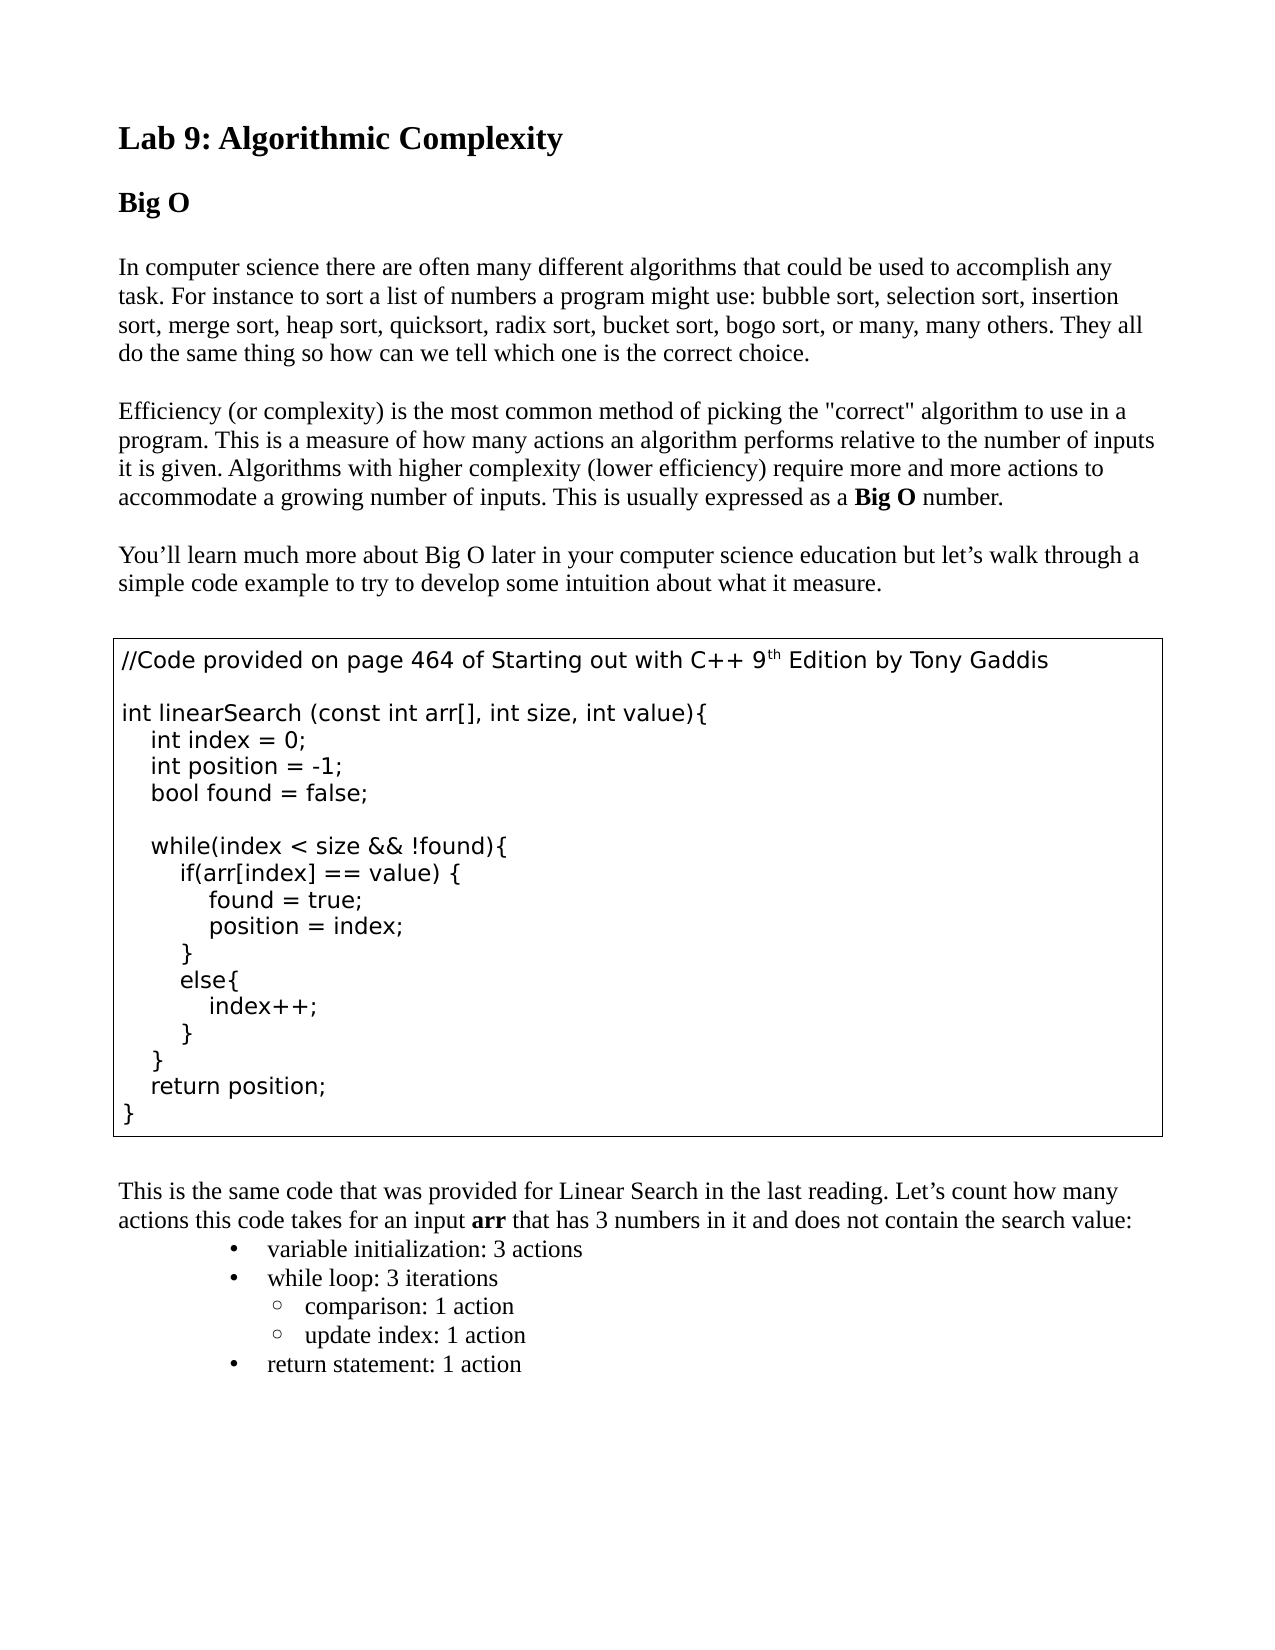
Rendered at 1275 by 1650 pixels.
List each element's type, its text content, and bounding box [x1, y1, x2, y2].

list comparison: 1 action [267, 1291, 1157, 1320]
text In computer science there are often many different algorithms that could be used to accomplish any task. For instance to sort a list of numbers a program might use: bubble sort, selection sort, insertion sort, merge sort, heap sort, quicksort, radix sort, bucket sort, bogo sort, or many, many others. They all do the same thing so how can we tell which one is the correct choice. [118, 252, 1157, 367]
text This is the same code that was provided for Linear Search in the last reading. Let’s count how many actions this code takes for an input arr that has 3 numbers in it and does not contain the search value: [118, 1176, 1157, 1234]
text if(arr[index] == value) { [121, 860, 1153, 887]
text position = index; [121, 913, 1153, 940]
list while loop: 3 iterations [229, 1263, 1157, 1291]
text } [121, 1020, 1153, 1047]
text Lab 9: Algorithmic Complexity [118, 118, 1157, 156]
list update index: 1 action [267, 1320, 1157, 1349]
text } [121, 1100, 1153, 1127]
text int linearSearch (const int arr[], int size, int value){ [121, 700, 1153, 727]
text while(index < size && !found){ [121, 833, 1153, 860]
text } [121, 940, 1153, 967]
text found = true; [121, 887, 1153, 913]
text //Code provided on page 464 of Starting out with C++ 9th Edition by Tony Gaddis [121, 647, 1153, 673]
text bool found = false; [121, 780, 1153, 807]
text else{ [121, 967, 1153, 993]
text int index = 0; [121, 727, 1153, 753]
list variable initialization: 3 actions [229, 1234, 1157, 1263]
text Big O [118, 185, 1157, 219]
text You’ll learn much more about Big O later in your computer science education but let’s walk through a simple code example to try to develop some intuition about what it measure. [118, 540, 1157, 597]
list return statement: 1 action [229, 1349, 1157, 1378]
text } [121, 1047, 1153, 1073]
text int position = -1; [121, 753, 1153, 780]
text return position; [121, 1073, 1153, 1100]
text index++; [121, 993, 1153, 1020]
text Efficiency (or complexity) is the most common method of picking the "correct" algorithm to use in a program. This is a measure of how many actions an algorithm performs relative to the number of inputs it is given. Algorithms with higher complexity (lower efficiency) require more and more actions to accommodate a growing number of inputs. This is usually expressed as a Big O number. [118, 396, 1157, 511]
